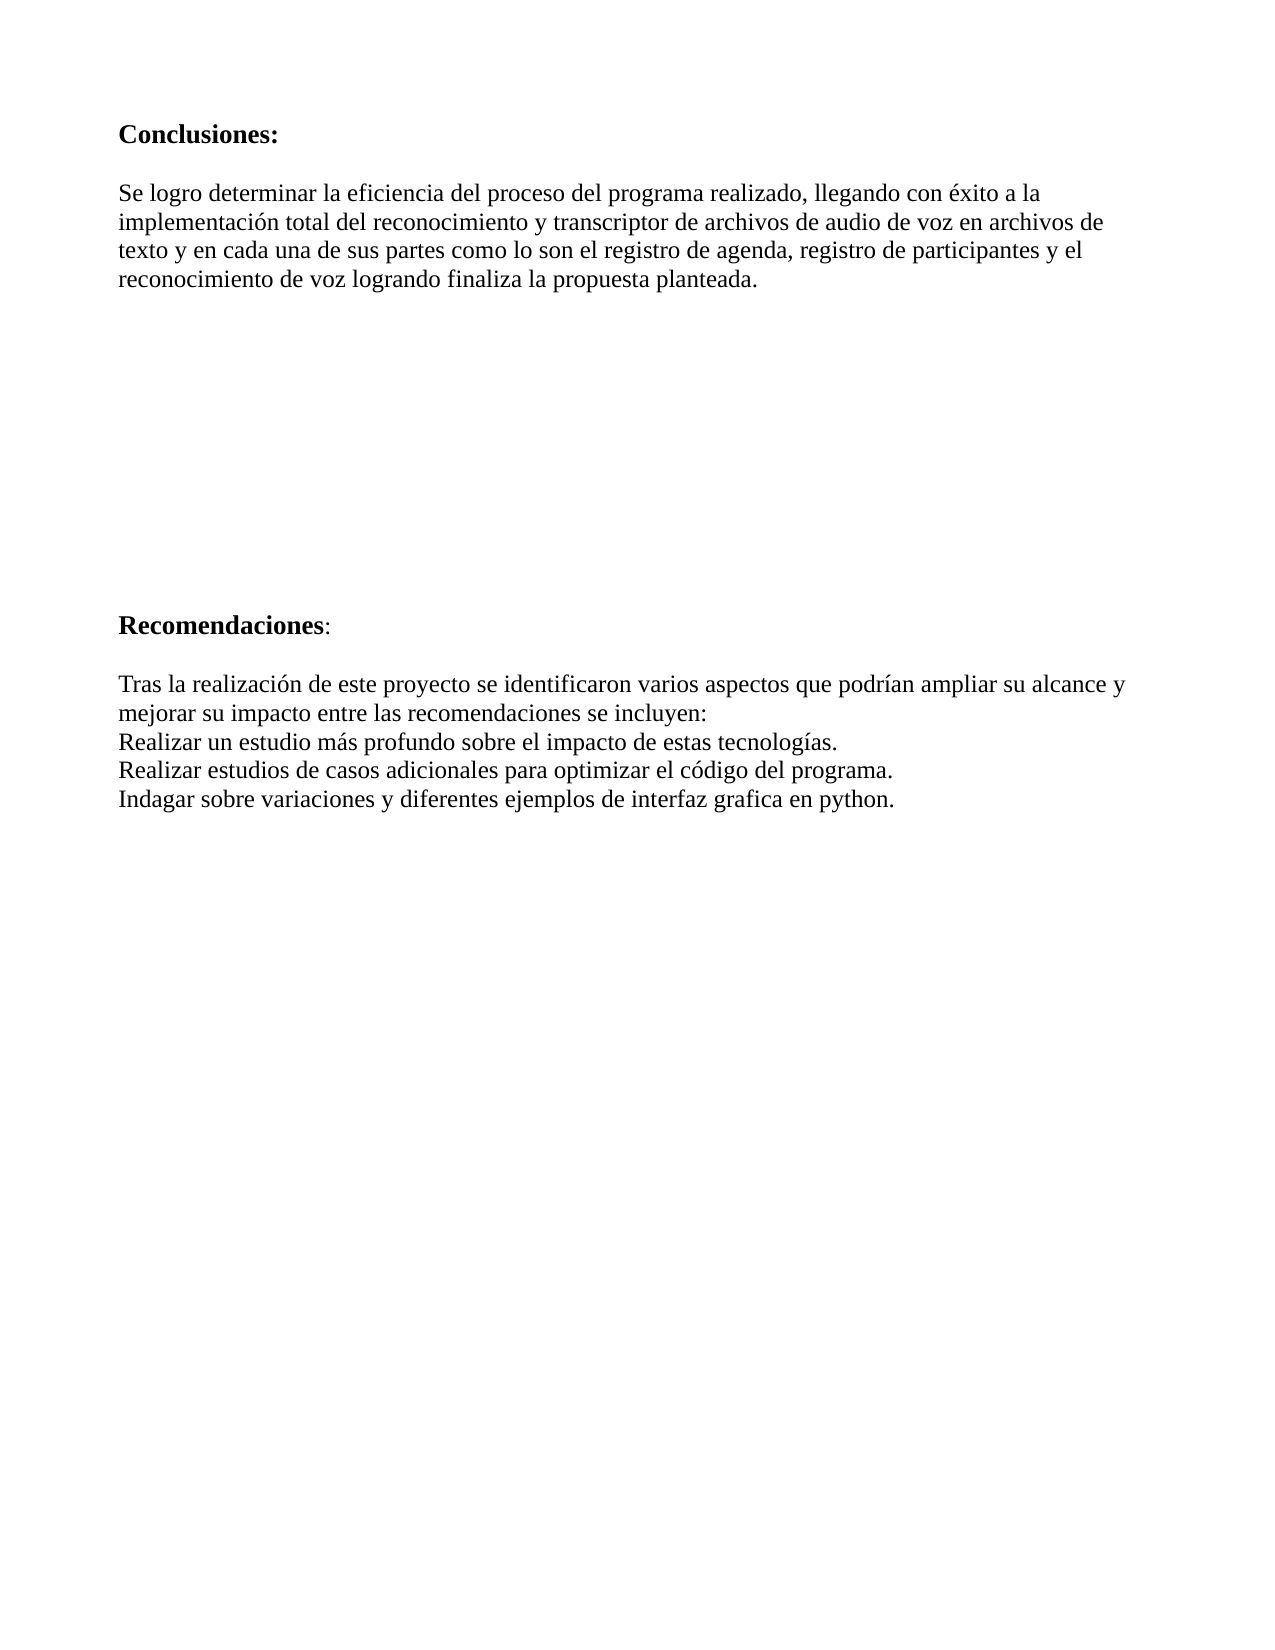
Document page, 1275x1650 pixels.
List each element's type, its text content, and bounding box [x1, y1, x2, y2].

text Indagar sobre variaciones y diferentes ejemplos de interfaz grafica en python. [118, 784, 1157, 813]
text Conclusiones: [118, 118, 1157, 149]
text Realizar un estudio más profundo sobre el impacto de estas tecnologías. [118, 727, 1157, 755]
text Se logro determinar la eficiencia del proceso del programa realizado, llegando con éxito a la implementación total del reconocimiento y transcriptor de archivos de audio de voz en archivos de texto y en cada una de sus partes como lo son el registro de agenda, registro de participantes y el reconocimiento de voz logrando finaliza la propuesta planteada. [118, 178, 1157, 293]
text Recomendaciones: [118, 609, 1157, 640]
text Tras la realización de este proyecto se identificaron varios aspectos que podrían ampliar su alcance y mejorar su impacto entre las recomendaciones se incluyen: [118, 669, 1157, 727]
text Realizar estudios de casos adicionales para optimizar el código del programa. [118, 755, 1157, 784]
